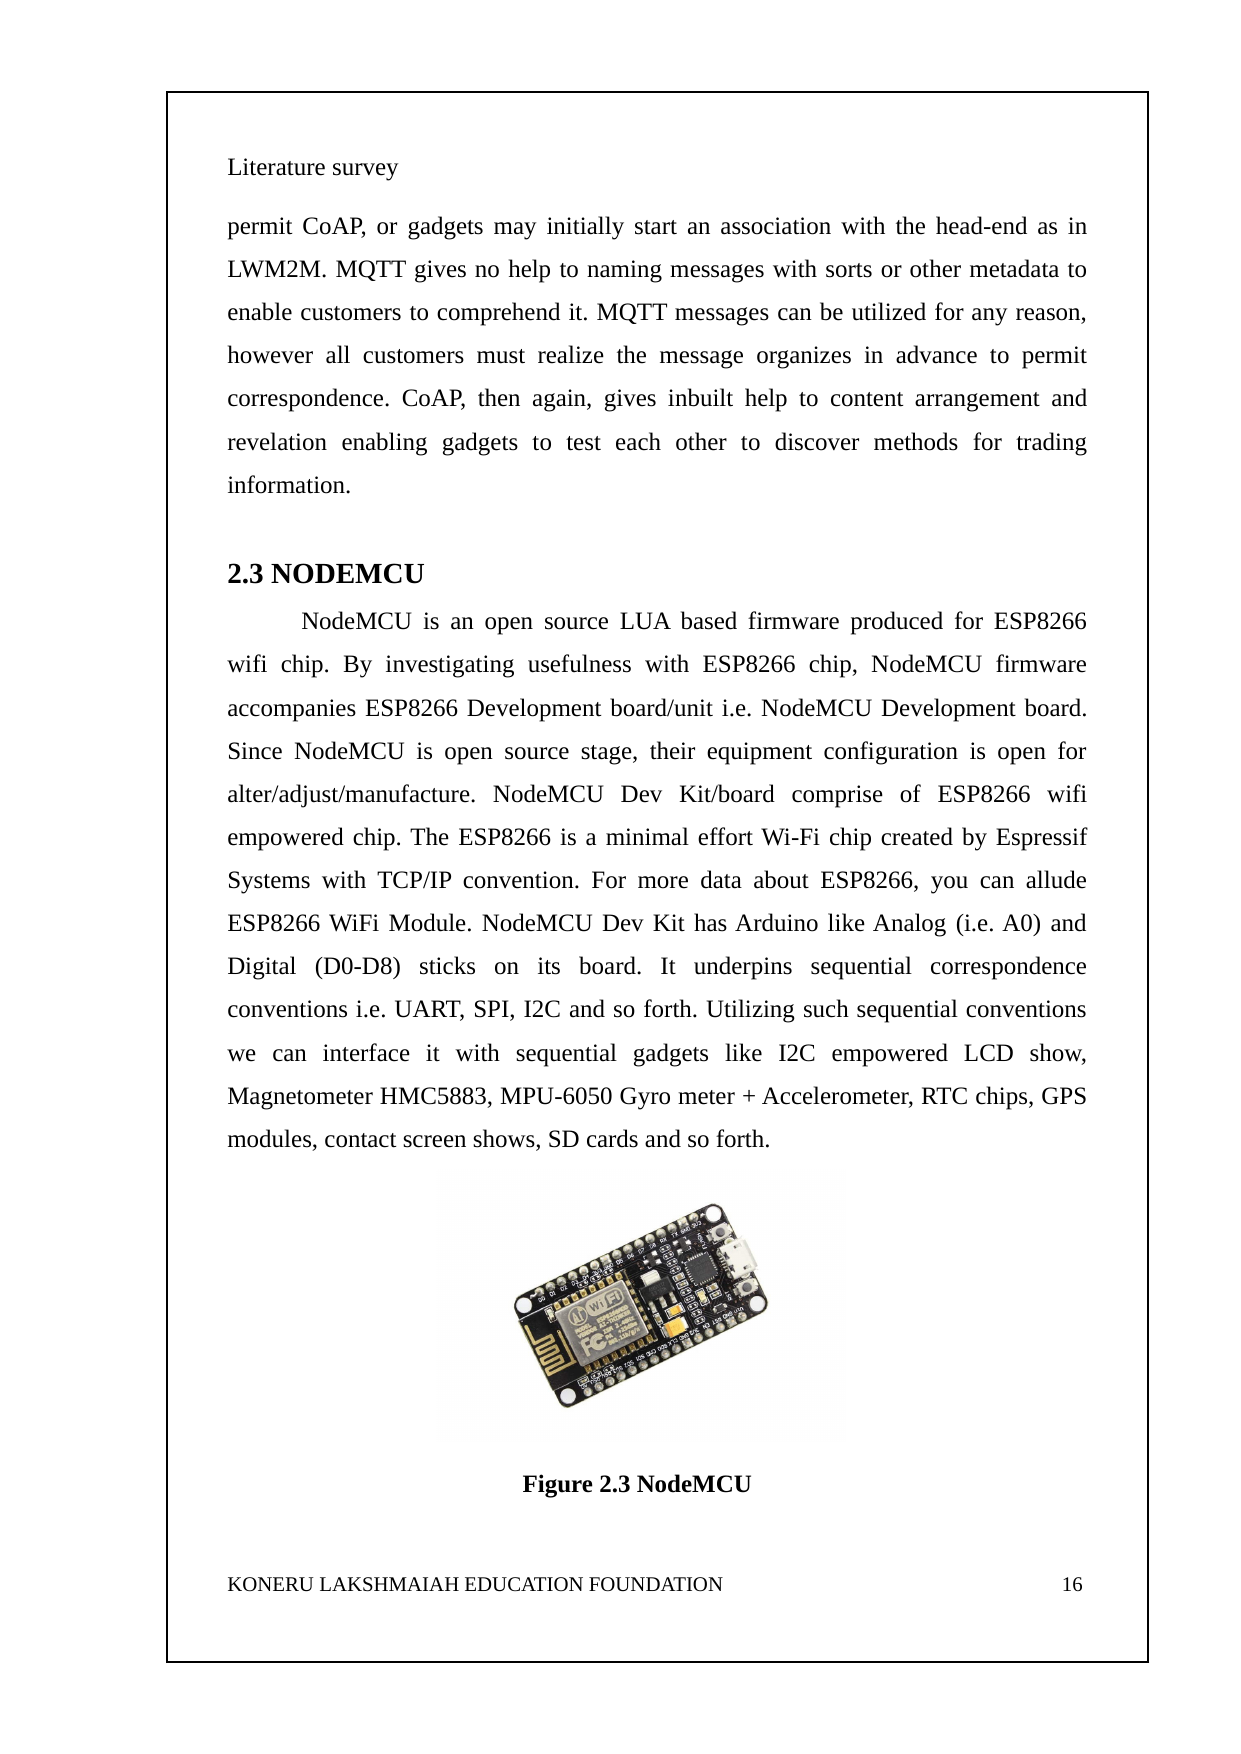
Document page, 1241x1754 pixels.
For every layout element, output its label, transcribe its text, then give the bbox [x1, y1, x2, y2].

text permit CoAP, or gadgets may initially start an association with the head-end as in LWM2M. MQTT gives no help to naming messages with sorts or other metadata to enable customers to comprehend it. MQTT messages can be utilized for any reason, however all customers must realize the message organizes in advance to permit correspondence. CoAP, then again, gives inbuilt help to content arrangement and revelation enabling gadgets to test each other to discover methods for trading information. [227, 211, 1088, 498]
text NodeMCU is an open source LUA based firmware produced for ESP8266 wifi chip. By investigating usefulness with ESP8266 chip, NodeMCU firmware accompanies ESP8266 Development board/unit i.e. NodeMCU Development board. Since NodeMCU is open source stage, their equipment configuration is open for alter/adjust/manufacture. NodeMCU Dev Kit/board comprise of ESP8266 wifi empowered chip. The ESP8266 is a minimal effort Wi-Fi chip created by Espressif Systems with TCP/IP convention. For more data about ESP8266, you can allude ESP8266 WiFi Module. NodeMCU Dev Kit has Arduino like Analog (i.e. A0) and Digital (D0-D8) sticks on its board. It underpins sequential correspondence conventions i.e. UART, SPI, I2C and so forth. Utilizing such sequential conventions we can interface it with sequential gadgets like I2C empowered LCD show, Magnetometer HMC5883, MPU-6050 Gyro meter + Accelerometer, RTC chips, GPS modules, contact screen shows, SD cards and so forth. [227, 606, 1088, 1153]
picture [436, 1169, 846, 1442]
text Figure 2.3 NodeMCU [227, 1469, 1088, 1498]
text 2.3 NODEMCU [227, 556, 1088, 589]
